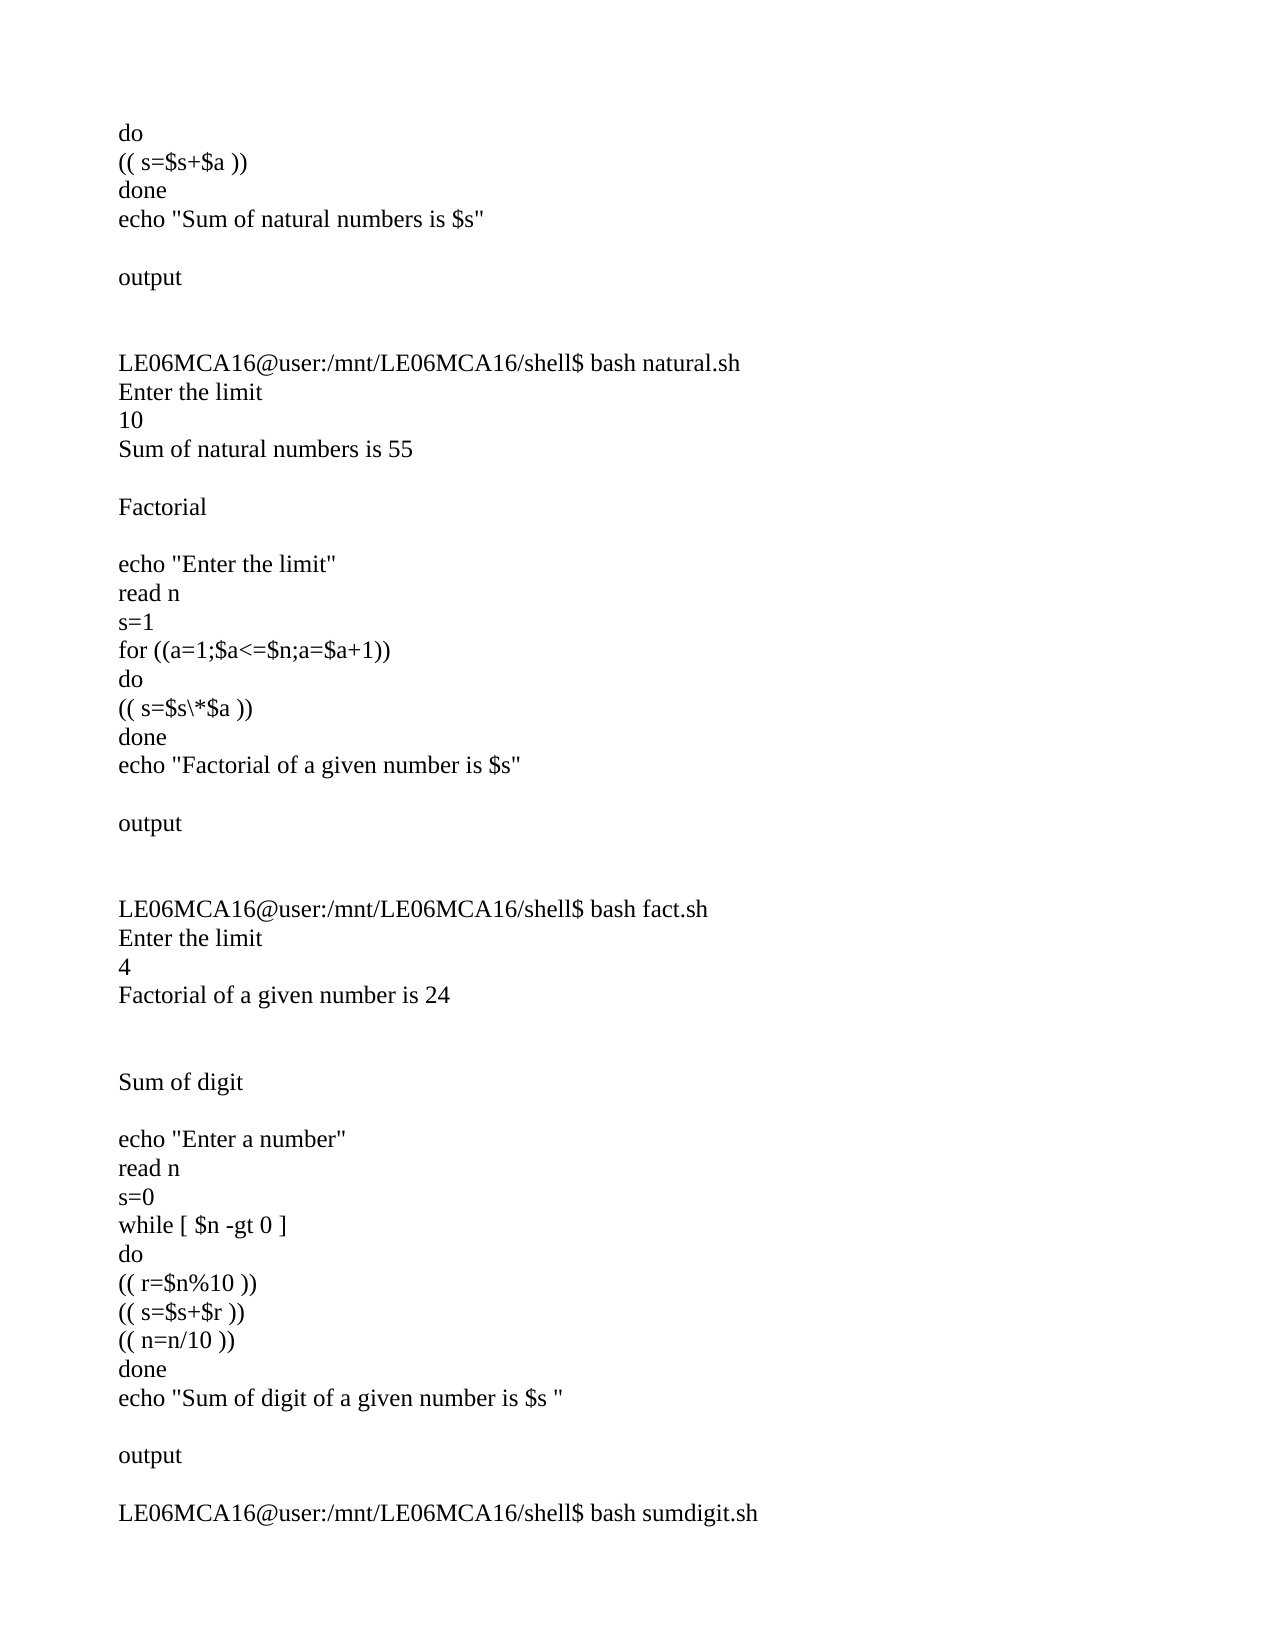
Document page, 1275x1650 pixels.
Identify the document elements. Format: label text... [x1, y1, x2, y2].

text Enter the limit [118, 377, 1157, 406]
text for ((a=1;$a<=$n;a=$a+1)) [118, 636, 1157, 664]
text do [118, 664, 1157, 693]
text output [118, 808, 1157, 837]
text s=1 [118, 607, 1157, 636]
text s=0 [118, 1182, 1157, 1211]
text (( s=$s\*$a )) [118, 693, 1157, 722]
text echo "Enter the limit" [118, 549, 1157, 578]
text while [ $n -gt 0 ] [118, 1211, 1157, 1239]
text (( n=n/10 )) [118, 1326, 1157, 1354]
text Factorial of a given number is 24 [118, 981, 1157, 1009]
text done [118, 1354, 1157, 1383]
text output [118, 1441, 1157, 1469]
text LE06MCA16@user:/mnt/LE06MCA16/shell$ bash sumdigit.sh [118, 1498, 1157, 1527]
text LE06MCA16@user:/mnt/LE06MCA16/shell$ bash fact.sh [118, 894, 1157, 923]
text (( s=$s+$a )) [118, 147, 1157, 176]
text echo "Enter a number" [118, 1124, 1157, 1153]
text LE06MCA16@user:/mnt/LE06MCA16/shell$ bash natural.sh [118, 348, 1157, 377]
text read n [118, 578, 1157, 607]
text do [118, 118, 1157, 147]
text output [118, 262, 1157, 291]
text Enter the limit [118, 923, 1157, 952]
text done [118, 176, 1157, 204]
text Sum of digit [118, 1067, 1157, 1096]
text read n [118, 1153, 1157, 1182]
text (( r=$n%10 )) [118, 1268, 1157, 1297]
text 10 [118, 406, 1157, 434]
text do [118, 1239, 1157, 1268]
text 4 [118, 952, 1157, 981]
text Sum of natural numbers is 55 [118, 434, 1157, 463]
text echo "Sum of natural numbers is $s" [118, 204, 1157, 233]
text echo "Factorial of a given number is $s" [118, 751, 1157, 779]
text done [118, 722, 1157, 751]
text (( s=$s+$r )) [118, 1297, 1157, 1326]
text Factorial [118, 492, 1157, 521]
text echo "Sum of digit of a given number is $s " [118, 1383, 1157, 1412]
